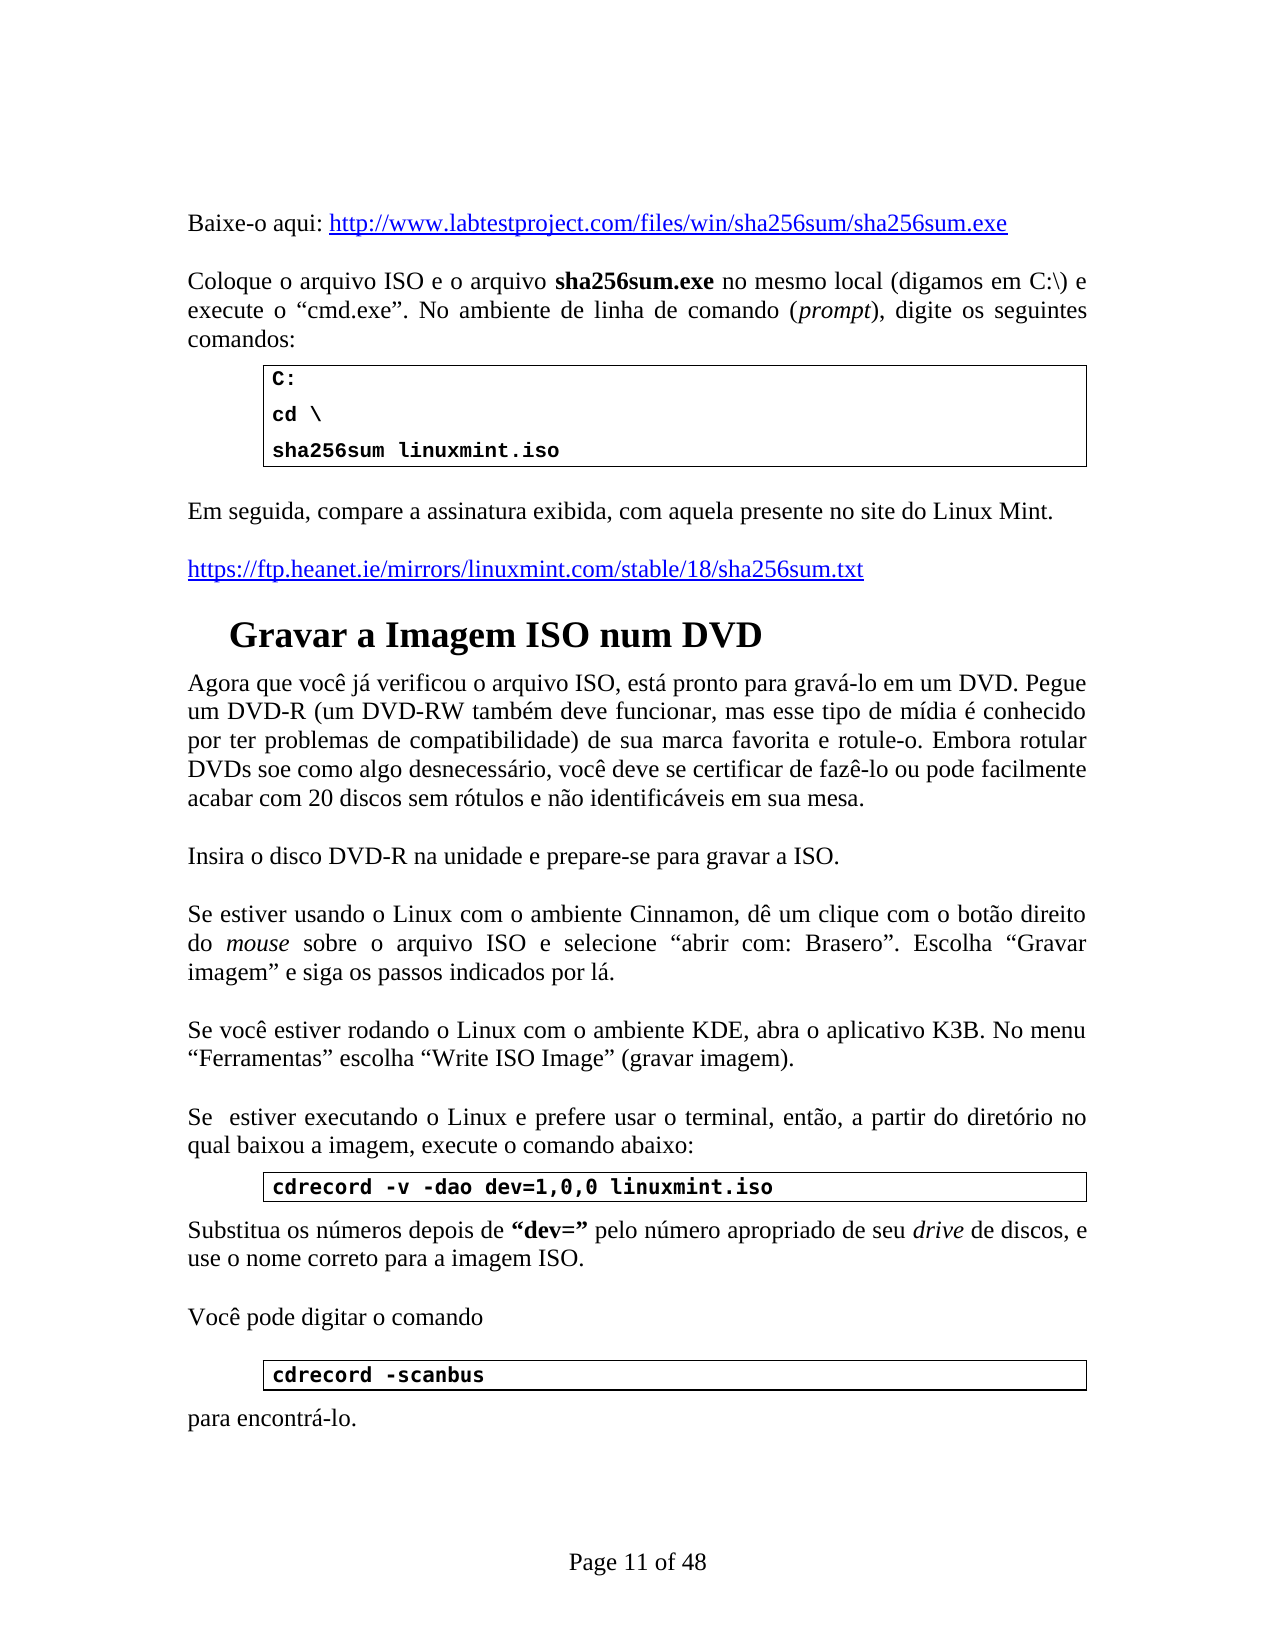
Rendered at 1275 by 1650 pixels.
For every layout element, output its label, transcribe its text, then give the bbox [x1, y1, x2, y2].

text Se você estiver rodando o Linux com o ambiente KDE, abra o aplicativo K3B. No menu “Ferramentas” escolha “Write ISO Image” (gravar imagem). [187, 1015, 1087, 1072]
text Coloque o arquivo ISO e o arquivo sha256sum.exe no mesmo local (digamos em C:\) e execute o “cmd.exe”. No ambiente de linha de comando (prompt), digite os seguintes comandos: [187, 266, 1087, 352]
text para encontrá-lo. [187, 1403, 1087, 1432]
text C: [264, 366, 1086, 392]
text Insira o disco DVD-R na unidade e prepare-se para gravar a ISO. [187, 841, 1087, 869]
text Em seguida, compare a assinatura exibida, com aquela presente no site do Linux Mint. [187, 496, 1087, 525]
subtitle Gravar a Imagem ISO num DVD [187, 612, 1087, 655]
text cdrecord -scanbus [264, 1361, 1086, 1389]
text sha256sum linuxmint.iso [264, 437, 1086, 466]
text cd \ [264, 401, 1086, 428]
text Se estiver usando o Linux com o ambiente Cinnamon, dê um clique com o botão direito do mouse sobre o arquivo ISO e selecione “abrir com: Brasero”. Escolha “Gravar imagem” e siga os passos indicados por lá. [187, 899, 1087, 985]
text Você pode digitar o comando [187, 1302, 1087, 1331]
text Agora que você já verificou o arquivo ISO, está pronto para gravá-lo em um DVD. Pegue um DVD-R (um DVD-RW também deve funcionar, mas esse tipo de mídia é conhecido por ter problemas de compatibilidade) de sua marca favorita e rotule-o. Embora rotular DVDs soe como algo desnecessário, você deve se certificar de fazê-lo ou pode facilmente acabar com 20 discos sem rótulos e não identificáveis em sua mesa. [187, 668, 1087, 811]
text cdrecord -v -dao dev=1,0,0 linuxmint.iso [264, 1173, 1086, 1201]
text Substitua os números depois de “dev=” pelo número apropriado de seu drive de discos, e use o nome correto para a imagem ISO. [187, 1215, 1087, 1272]
text Se estiver executando o Linux e prefere usar o terminal, então, a partir do diretório no qual baixou a imagem, execute o comando abaixo: [187, 1102, 1087, 1159]
text https://ftp.heanet.ie/mirrors/linuxmint.com/stable/18/sha256sum.txt [187, 554, 1087, 583]
text Baixe-o aqui: http://www.labtestproject.com/files/win/sha256sum/sha256sum.exe [187, 208, 1087, 237]
